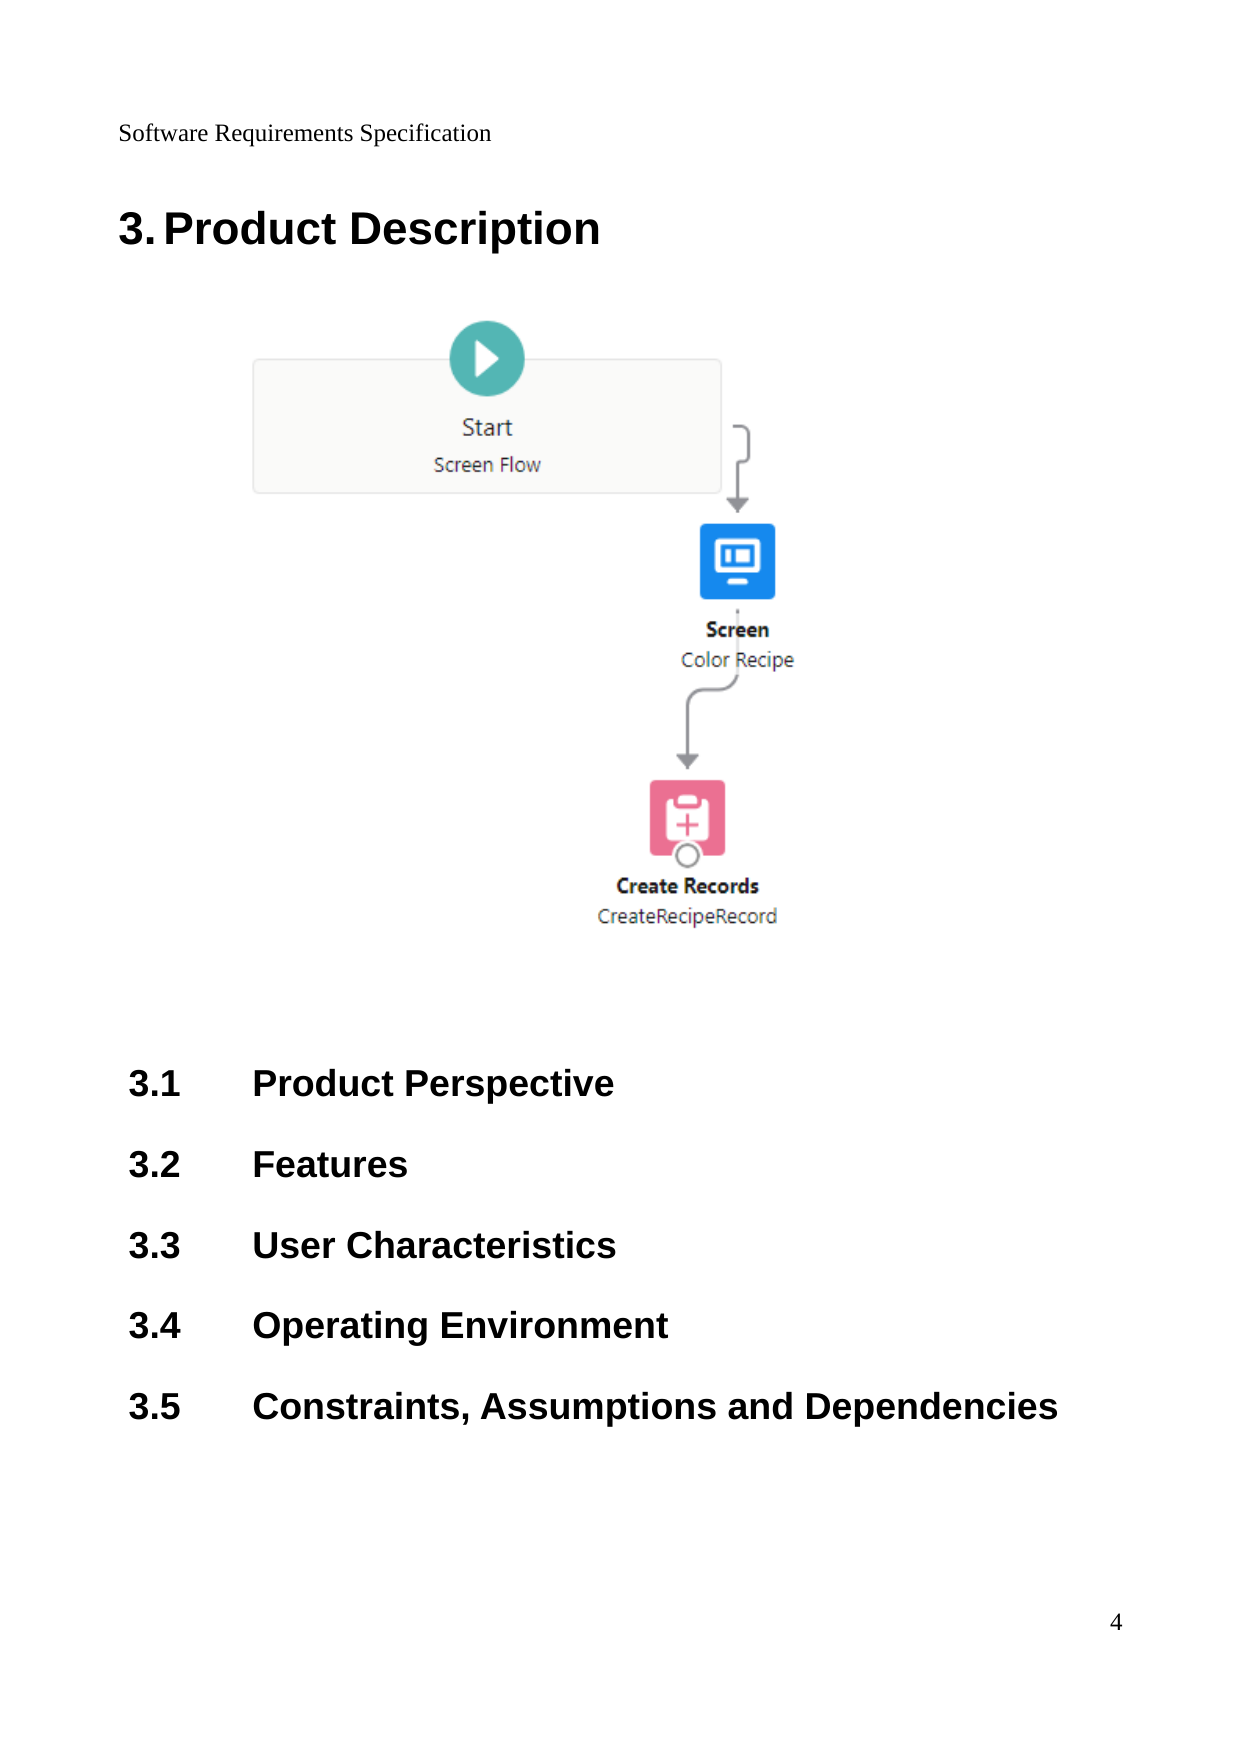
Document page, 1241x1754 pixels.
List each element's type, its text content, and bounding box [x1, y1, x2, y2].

subtitle Constraints, Assumptions and Dependencies [118, 1384, 1122, 1427]
subtitle Product Description [118, 201, 1122, 254]
subtitle Features [118, 1142, 1122, 1185]
subtitle Product Perspective [118, 1062, 1122, 1105]
subtitle User Characteristics [118, 1223, 1122, 1266]
subtitle Operating Environment [118, 1303, 1122, 1347]
